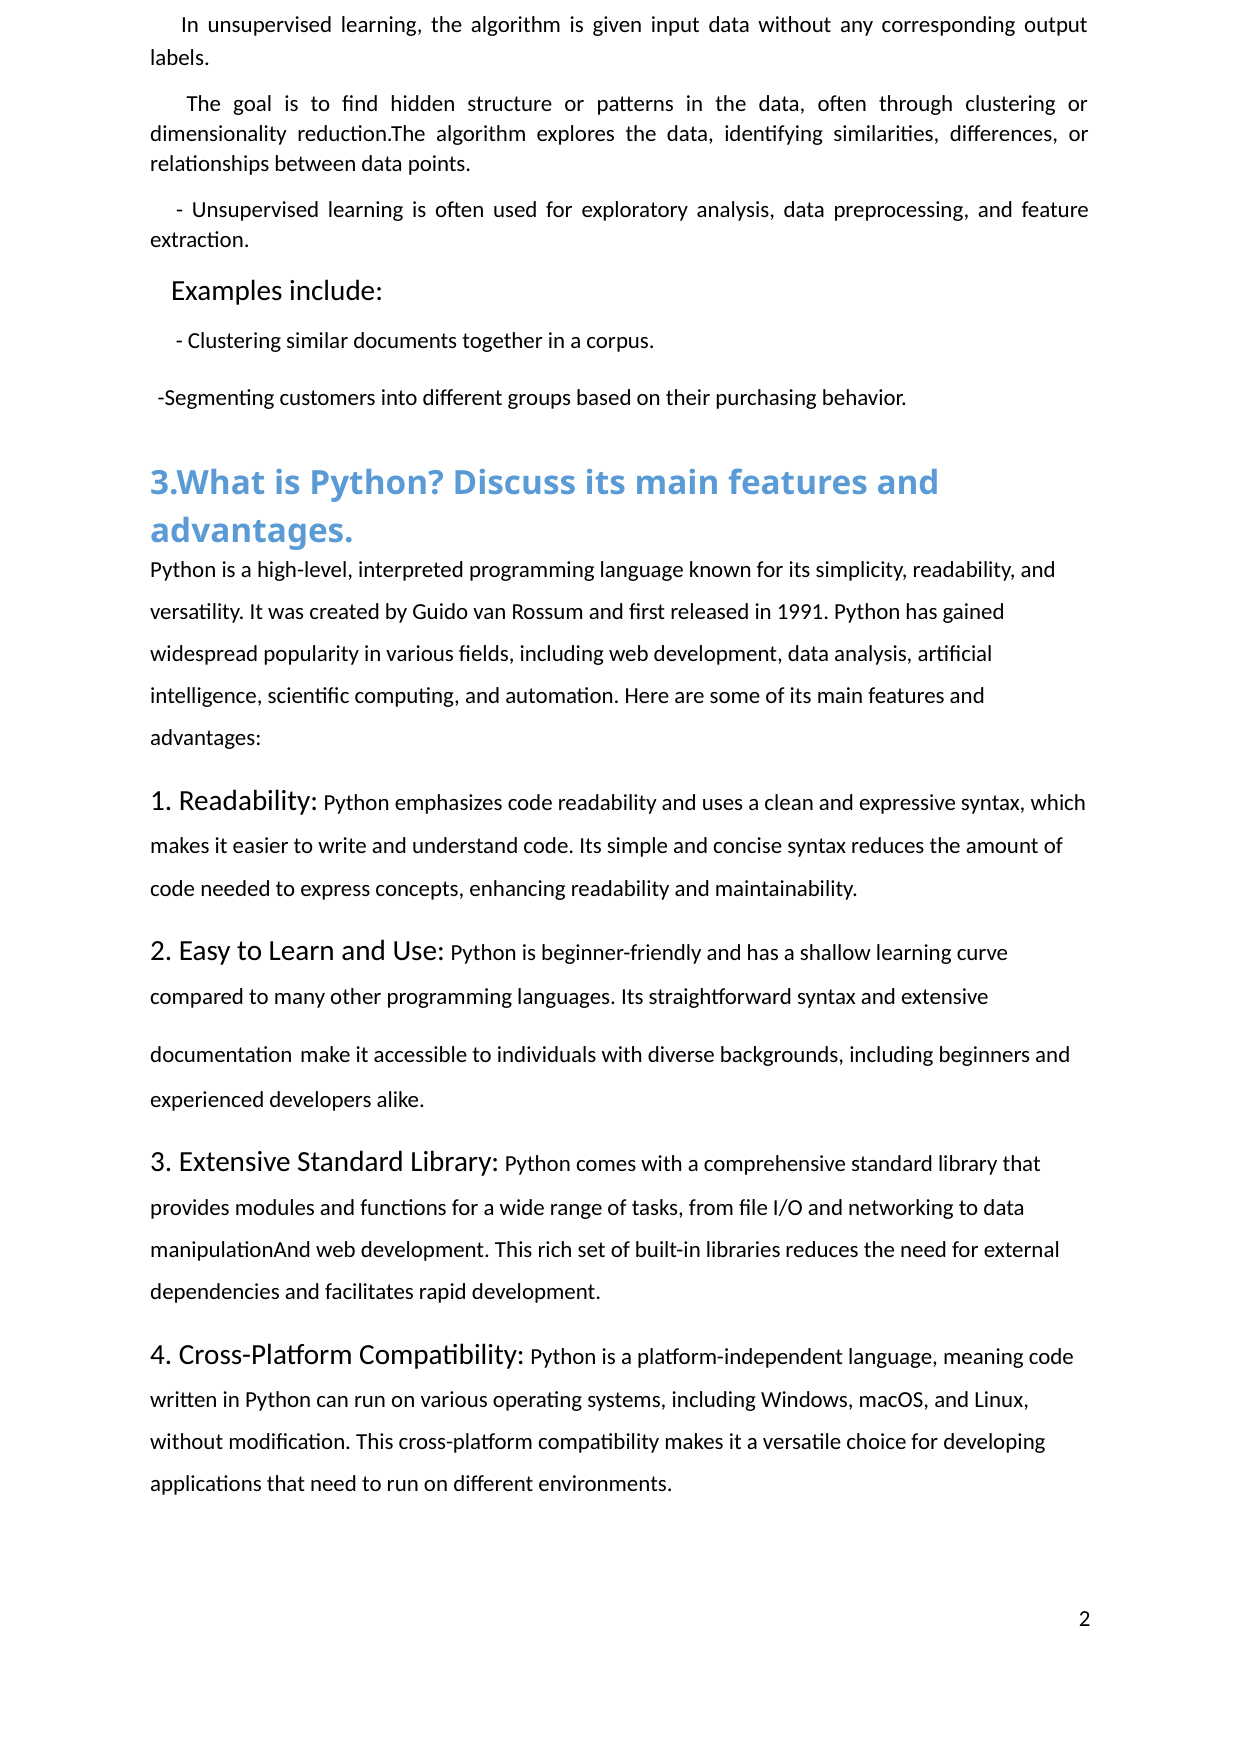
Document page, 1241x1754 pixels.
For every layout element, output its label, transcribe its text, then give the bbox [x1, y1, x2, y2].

text 4. Cross-Platform Compatibility: Python is a platform-independent language, meaning code written in Python can run on various operating systems, including Windows, macOS, and Linux, without modification. This cross-platform compatibility makes it a versatile choice for developing applications that need to run on different environments. [150, 1336, 1090, 1497]
text Python is a high-level, interpreted programming language known for its simplicity, readability, and versatility. It was created by Guido van Rossum and first released in 1991. Python has gained widespread popularity in various fields, including web development, data analysis, artificial intelligence, scientific computing, and automation. Here are some of its main features and advantages: [150, 556, 1090, 751]
text Examples include: [150, 272, 1090, 308]
text - Clustering similar documents together in a corpus. [150, 327, 1090, 355]
text 3. Extensive Standard Library: Python comes with a comprehensive standard library that provides modules and functions for a wide range of tasks, from file I/O and networking to data manipulationAnd web development. This rich set of built-in libraries reduces the need for external dependencies and facilitates rapid development. [150, 1143, 1090, 1305]
text In unsupervised learning, the algorithm is given input data without any corresponding output labels. [150, 0, 1090, 71]
text 2. Easy to Learn and Use: Python is beginner-friendly and has a shallow learning curve compared to many other programming languages. Its straightforward syntax and extensive documentation make it accessible to individuals with diverse backgrounds, including beginners and experienced developers alike. [150, 932, 1090, 1113]
text The goal is to find hidden structure or patterns in the data, often through clustering or dimensionality reduction.The algorithm explores the data, identifying similarities, differences, or relationships between data points. [150, 89, 1090, 177]
text - Unsupervised learning is often used for exploratory analysis, data preprocessing, and feature extraction. [150, 196, 1090, 253]
text -Segmenting customers into different groups based on their purchasing behavior. [150, 373, 1090, 414]
text 1. Readability: Python emphasizes code readability and uses a clean and expressive syntax, which makes it easier to write and understand code. Its simple and concise syntax reduces the amount of code needed to express concepts, enhancing readability and maintainability. [150, 782, 1090, 902]
subtitle 3.What is Python? Discuss its main features and advantages. [150, 458, 1090, 552]
